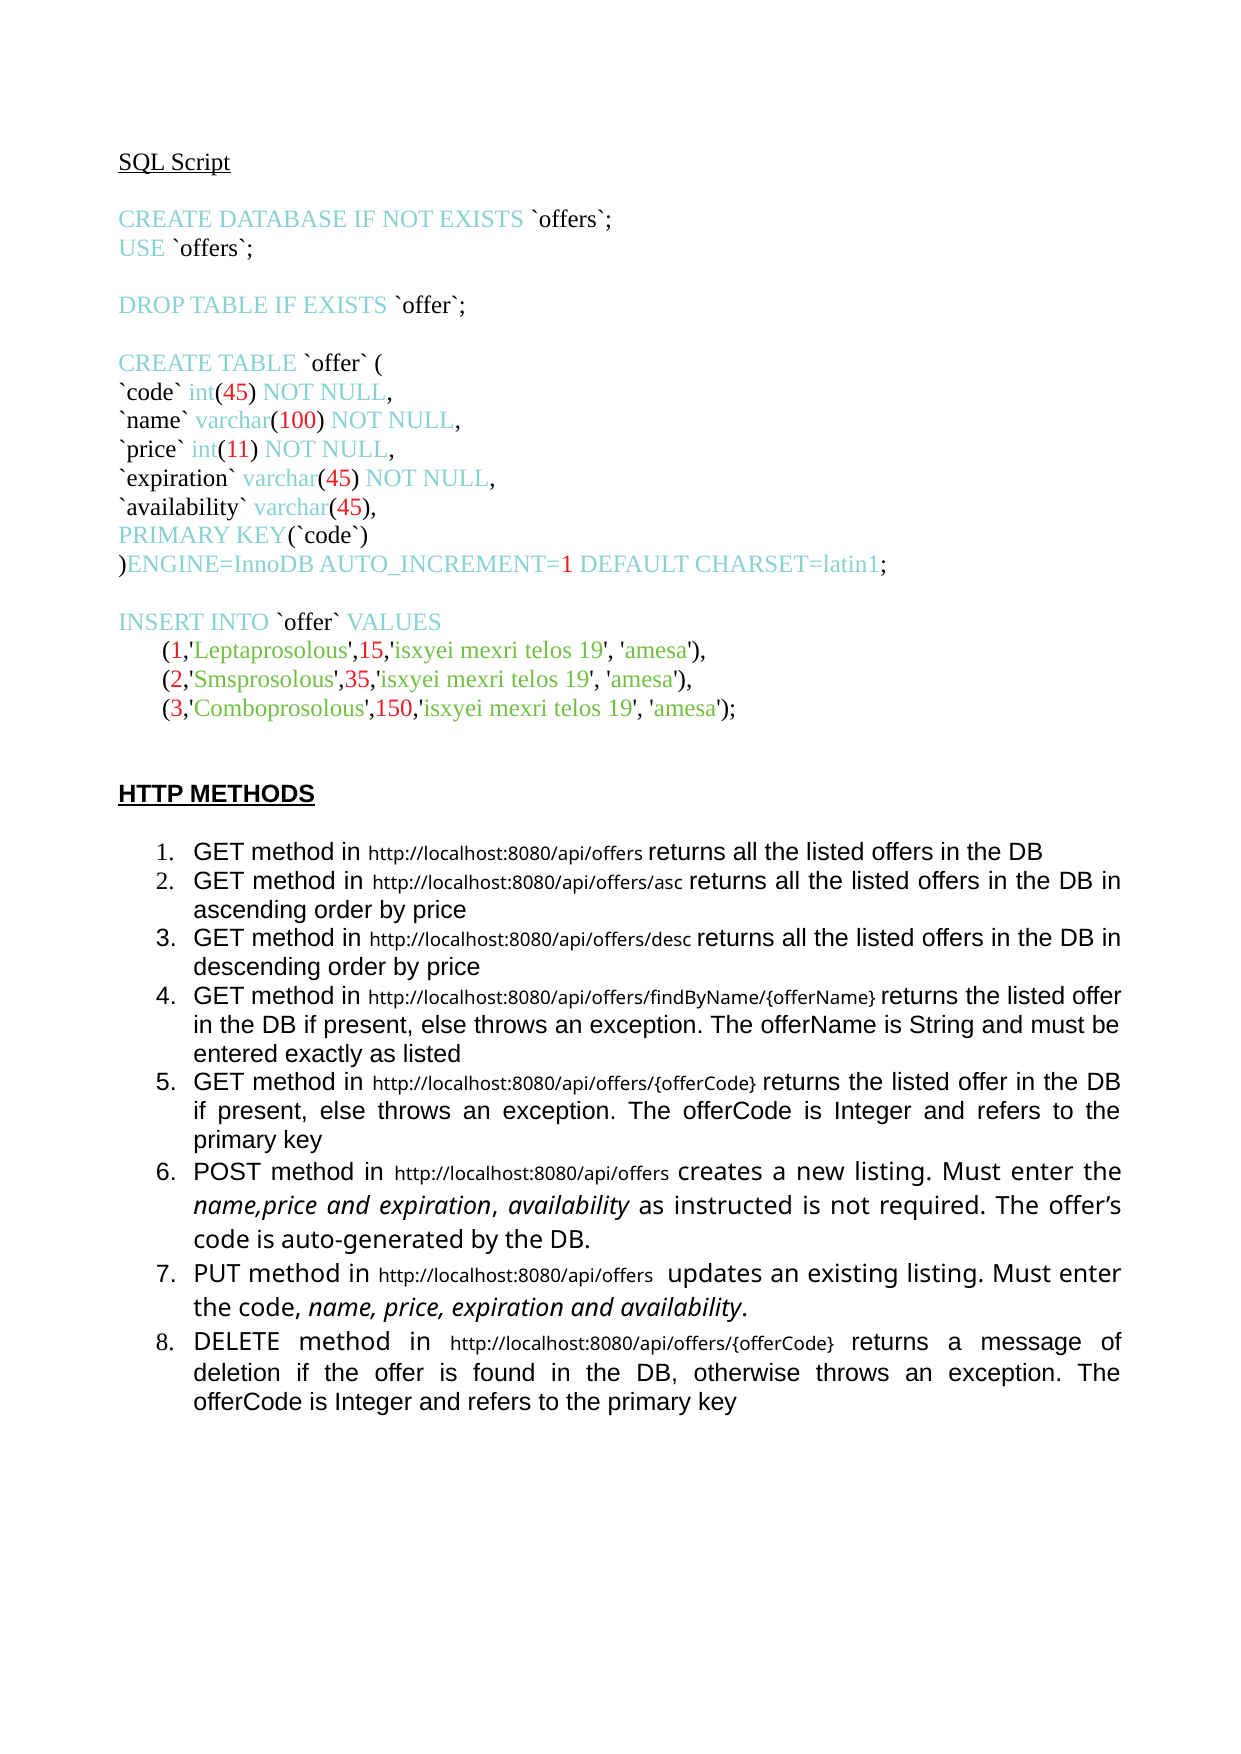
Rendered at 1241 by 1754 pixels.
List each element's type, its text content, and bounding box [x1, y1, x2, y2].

text DROP TABLE IF EXISTS `offer`; [118, 291, 1122, 319]
text `name` varchar(100) NOT NULL, [118, 406, 1122, 434]
list DELETE method in http://localhost:8080/api/offers/{offerCode} returns a message of deletion if the offer is found in the DB, otherwise throws an exception. The offerCode is Integer and refers to the primary key [156, 1324, 1122, 1416]
text SQL Script [118, 147, 1122, 176]
text USE `offers`; [118, 233, 1122, 262]
text INSERT INTO `offer` VALUES [118, 607, 1122, 636]
text `code` int(45) NOT NULL, [118, 377, 1122, 406]
text `availability` varchar(45), [118, 492, 1122, 521]
text HTTP METHODS [118, 779, 1122, 808]
text `expiration` varchar(45) NOT NULL, [118, 463, 1122, 492]
text `price` int(11) NOT NULL, [118, 434, 1122, 463]
text CREATE TABLE `offer` ( [118, 348, 1122, 377]
list PUT method in http://localhost:8080/api/offers updates an existing listing. Must enter the code, name, price, expiration and availability. [156, 1256, 1122, 1324]
text )ENGINE=InnoDB AUTO_INCREMENT=1 DEFAULT CHARSET=latin1; [118, 549, 1122, 578]
list POST method in http://localhost:8080/api/offers creates a new listing. Must enter the name,price and expiration, availability as instructed is not required. The offer’s code is auto-generated by the DB. [156, 1154, 1122, 1256]
list GET method in http://localhost:8080/api/offers returns all the listed offers in the DB [156, 837, 1122, 866]
text PRIMARY KEY(`code`) [118, 521, 1122, 549]
text (2,'Smsprosolous',35,'isxyei mexri telos 19', 'amesa'), [118, 664, 1122, 693]
list GET method in http://localhost:8080/api/offers/{offerCode} returns the listed offer in the DB if present, else throws an exception. The offerCode is Integer and refers to the primary key [156, 1067, 1122, 1154]
list GET method in http://localhost:8080/api/offers/desc returns all the listed offers in the DB in descending order by price [156, 923, 1122, 981]
text (3,'Comboprosolous',150,'isxyei mexri telos 19', 'amesa'); [118, 693, 1122, 722]
list GET method in http://localhost:8080/api/offers/findByName/{offerName} returns the listed offer in the DB if present, else throws an exception. The offerName is String and must be entered exactly as listed [156, 981, 1122, 1067]
text CREATE DATABASE IF NOT EXISTS `offers`; [118, 204, 1122, 233]
text (1,'Leptaprosolous',15,'isxyei mexri telos 19', 'amesa'), [118, 636, 1122, 664]
list GET method in http://localhost:8080/api/offers/asc returns all the listed offers in the DB in ascending order by price [156, 866, 1122, 923]
